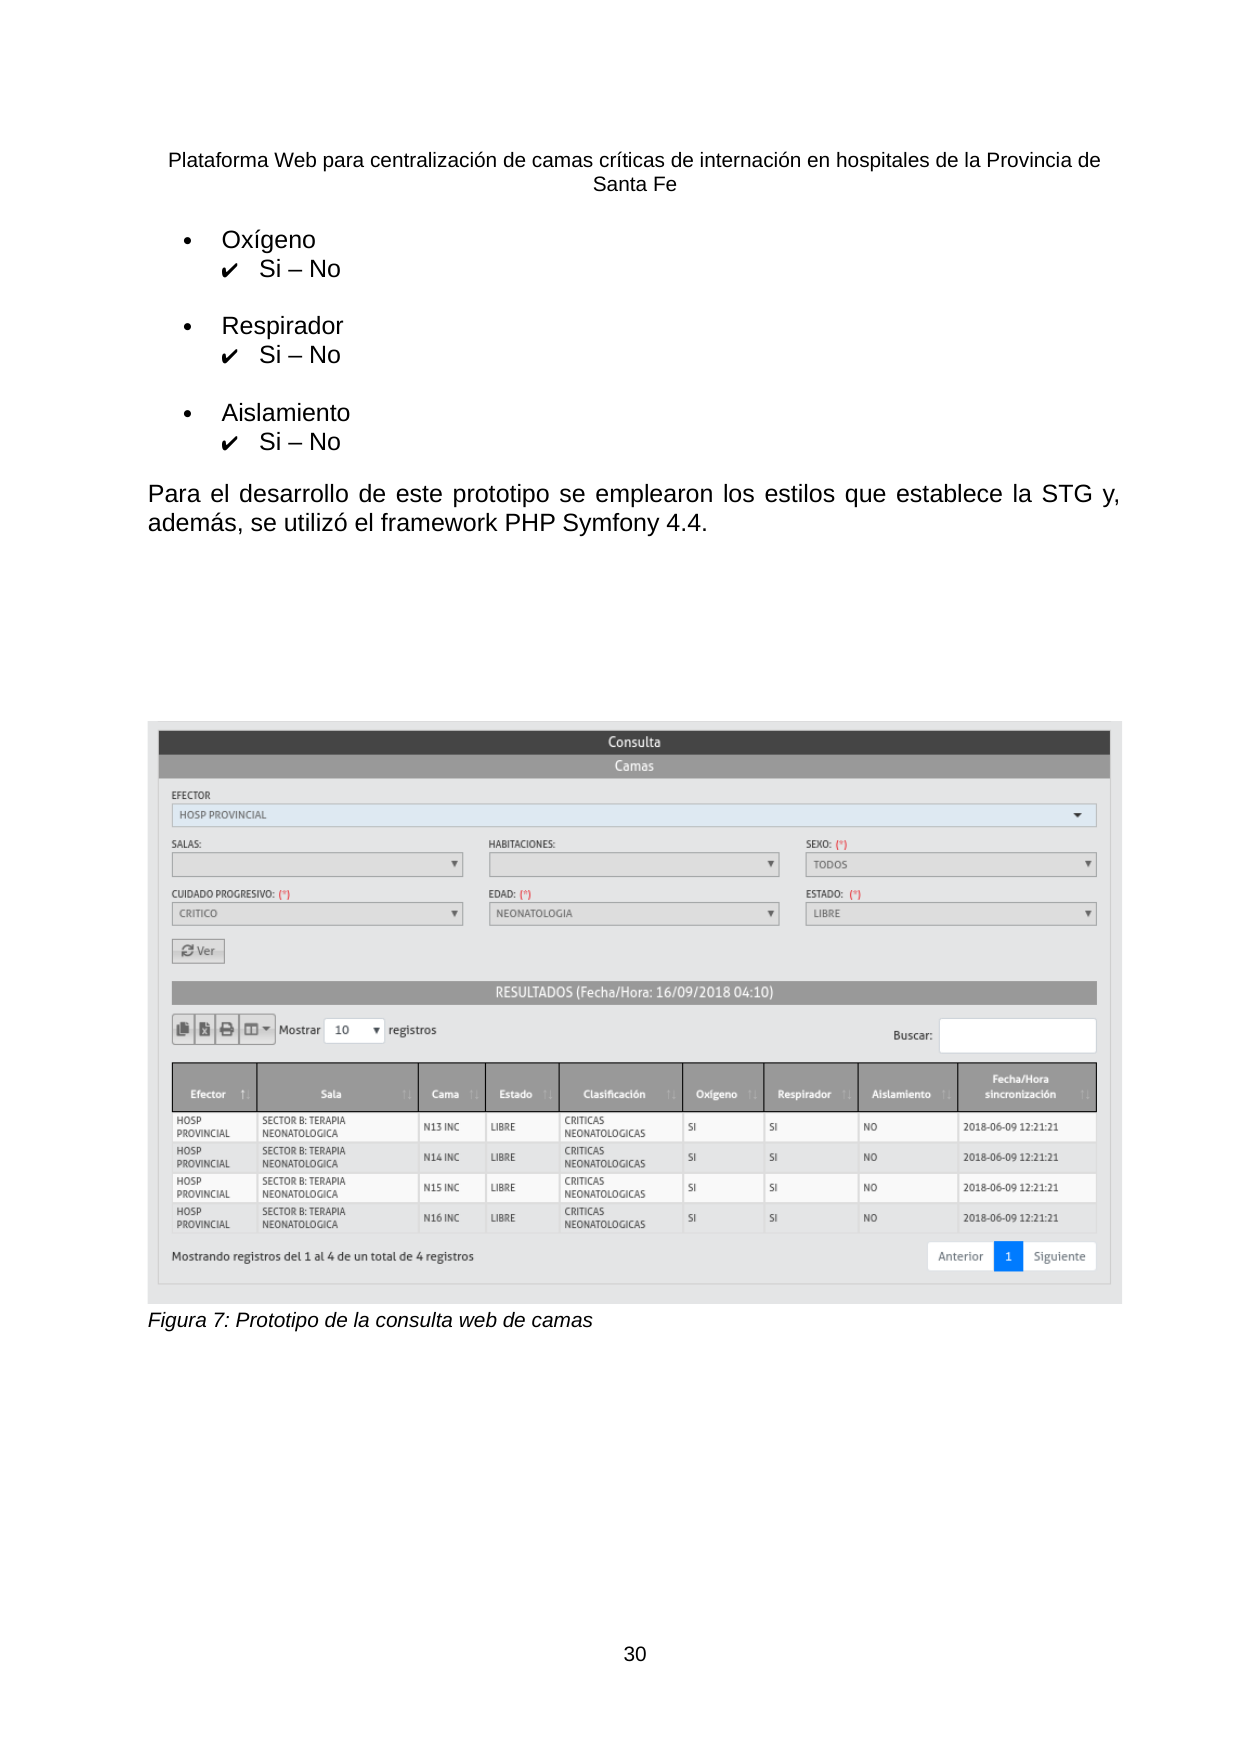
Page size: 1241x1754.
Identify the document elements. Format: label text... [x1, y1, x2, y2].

list Respirador [184, 311, 620, 340]
list Aislamiento [184, 398, 620, 426]
list Si – No [221, 340, 620, 369]
text Figura 7: Prototipo de la consulta web de camas [148, 1304, 1122, 1332]
list Si – No [221, 426, 620, 455]
list Si – No [221, 254, 620, 283]
list Oxígeno [184, 225, 620, 254]
text Para el desarrollo de este prototipo se emplearon los estilos que establece la STG y, además, se utilizó el framework PHP Symfony 4.4. [148, 479, 1122, 537]
picture [147, 721, 1123, 1304]
